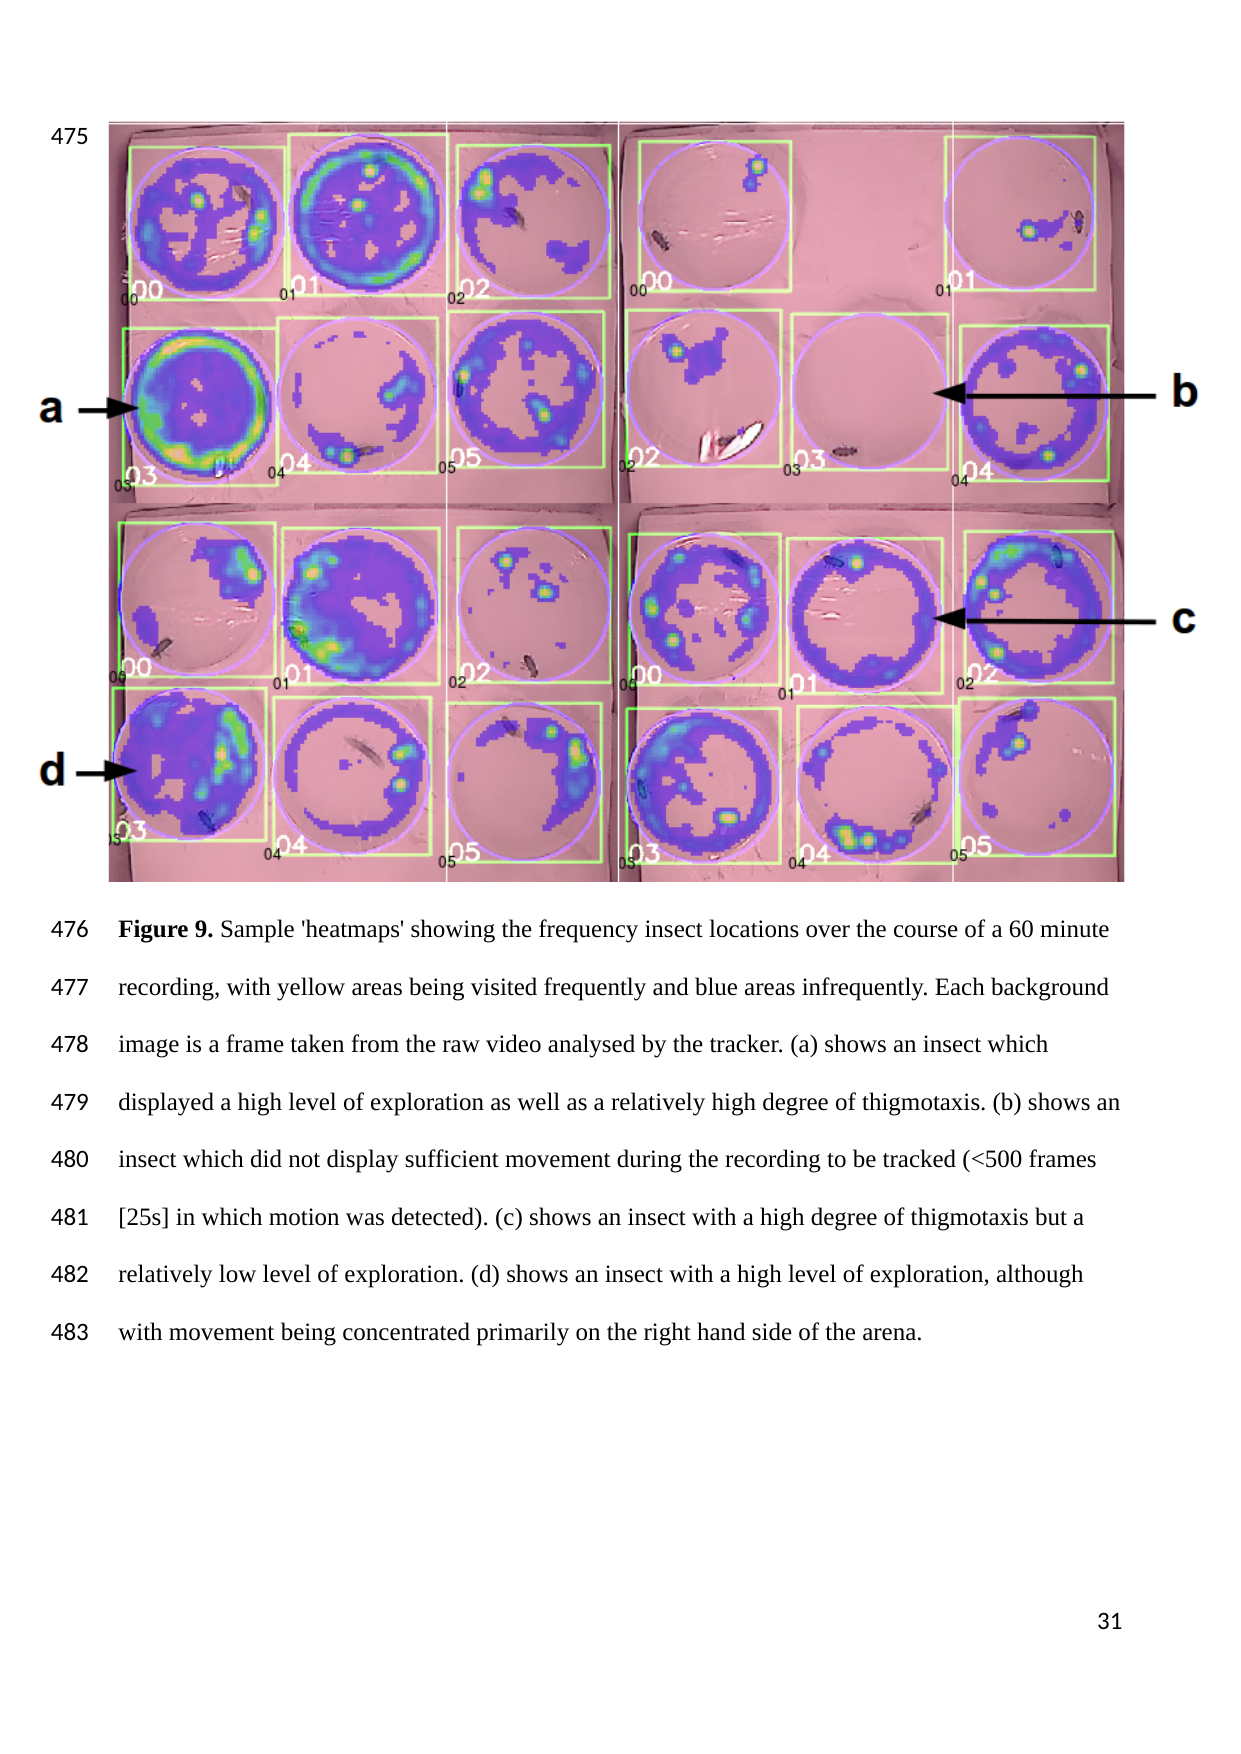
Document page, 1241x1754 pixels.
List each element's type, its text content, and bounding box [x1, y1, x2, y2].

picture [27, 118, 1209, 882]
text Figure 9. Sample 'heatmaps' showing the frequency insect locations over the course of a 60 minute recording, with yellow areas being visited frequently and blue areas infrequently. Each background image is a frame taken from the raw video analysed by the tracker. (a) shows an insect which displayed a high level of exploration as well as a relatively high degree of thigmotaxis. (b) shows an insect which did not display sufficient movement during the recording to be tracked (<500 frames [25s] in which motion was detected). (c) shows an insect with a high degree of thigmotaxis but a relatively low level of exploration. (d) shows an insect with a high level of exploration, although with movement being concentrated primarily on the right hand side of the arena. [118, 914, 1122, 1346]
